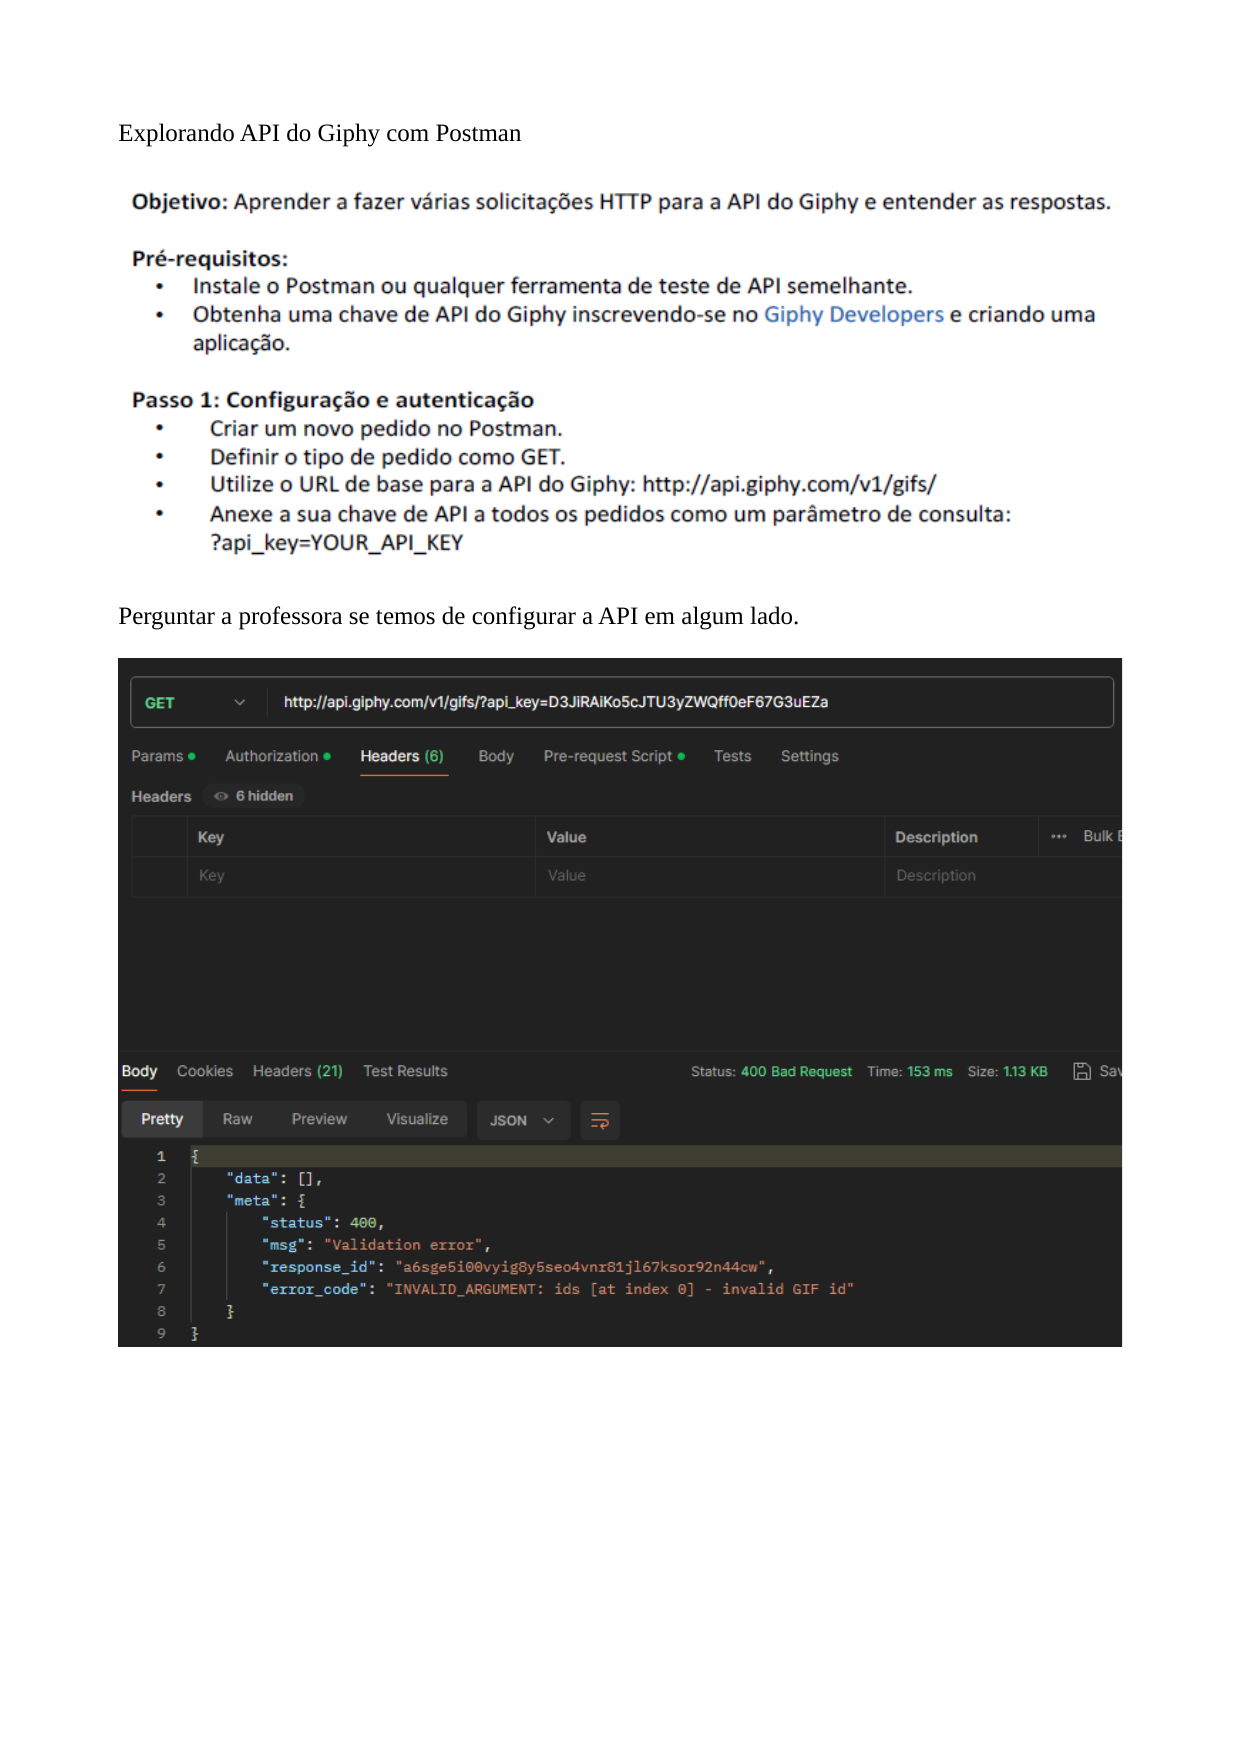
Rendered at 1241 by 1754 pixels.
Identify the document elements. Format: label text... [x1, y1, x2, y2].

text Explorando API do Giphy com Postman [118, 118, 1122, 147]
picture [118, 175, 1123, 573]
picture [118, 658, 1123, 1347]
text Perguntar a professora se temos de configurar a API em algum lado. [118, 601, 1122, 630]
